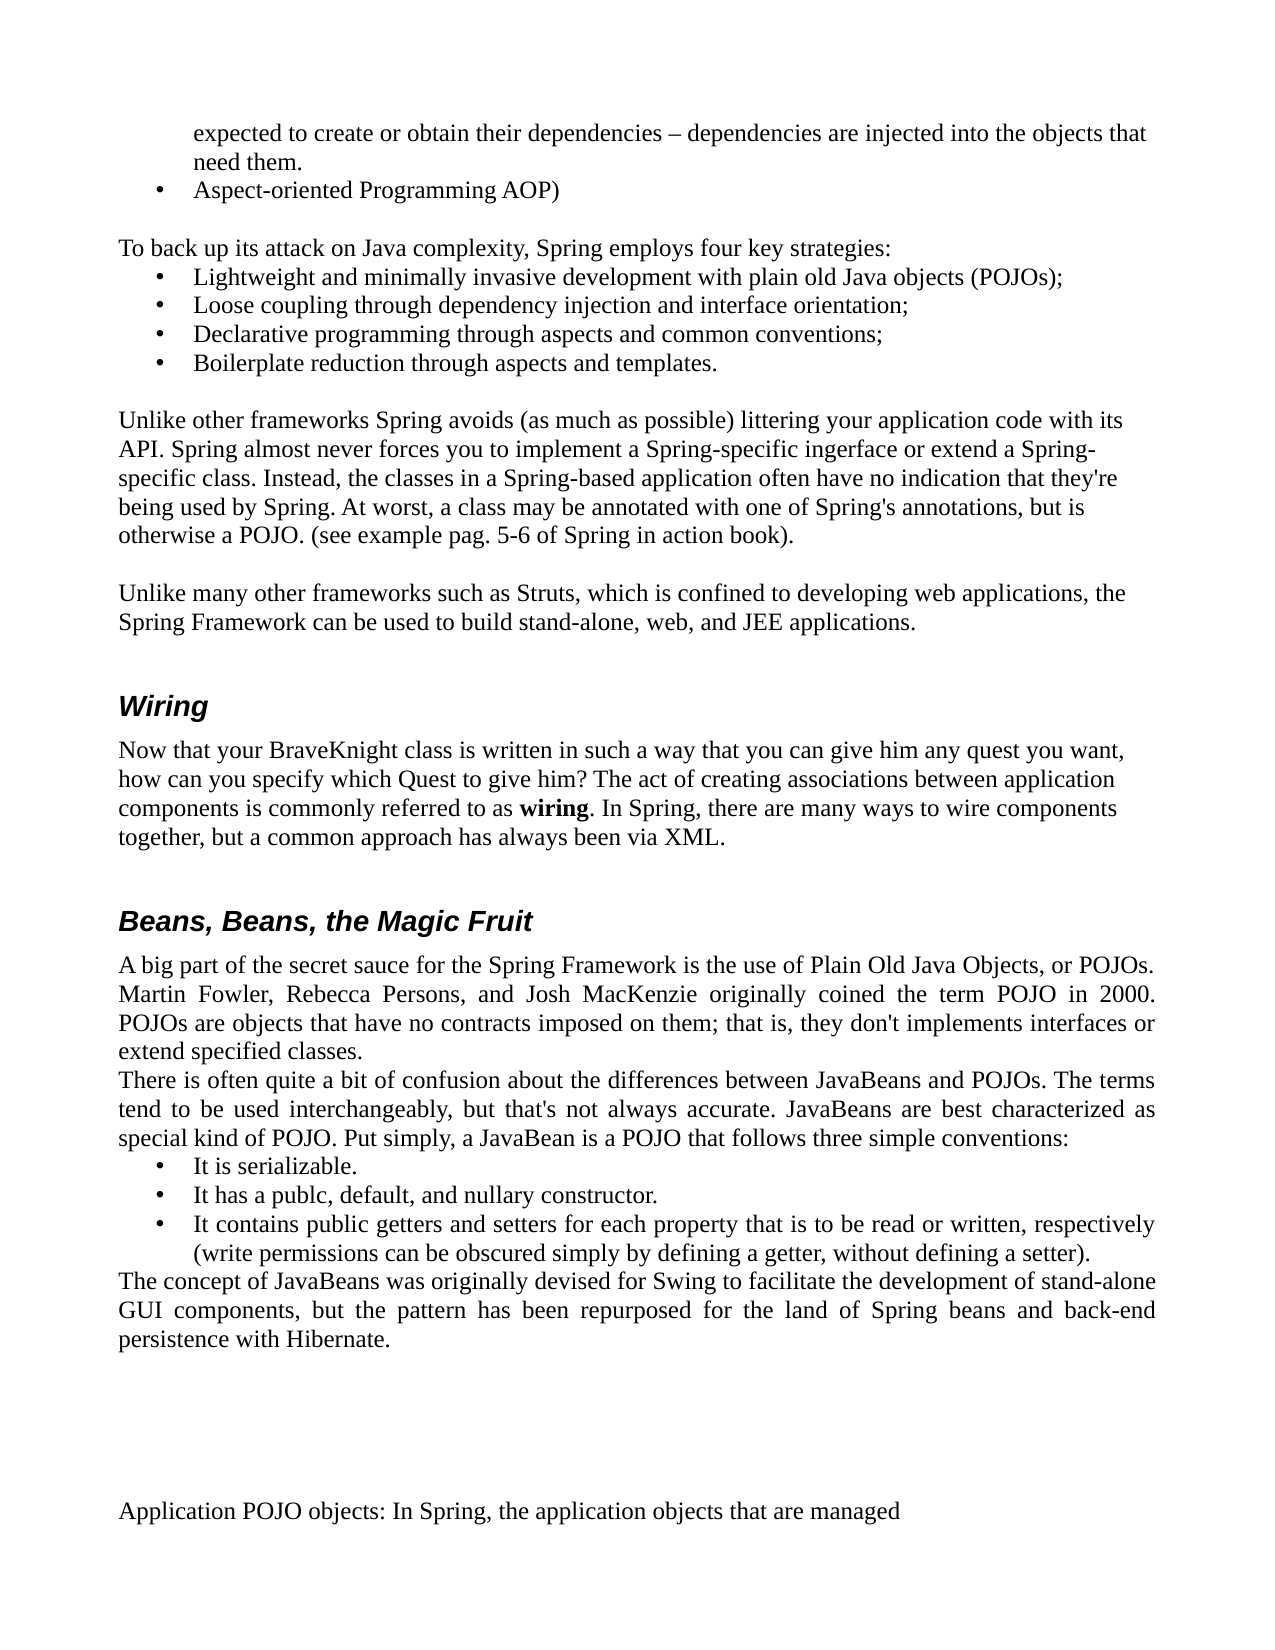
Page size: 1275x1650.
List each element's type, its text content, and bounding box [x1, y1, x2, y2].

text Application POJO objects: In Spring, the application objects that are managed [118, 1496, 1157, 1525]
list It has a publc, default, and nullary constructor. [156, 1180, 1157, 1209]
list It contains public getters and setters for each property that is to be read or written, respectively (write permissions can be obscured simply by defining a getter, without defining a setter). [156, 1209, 1157, 1266]
text Unlike other frameworks Spring avoids (as much as possible) littering your application code with its API. Spring almost never forces you to implement a Spring-specific ingerface or extend a Spring-specific class. Instead, the classes in a Spring-based application often have no indication that they're being used by Spring. At worst, a class may be annotated with one of Spring's annotations, but is otherwise a POJO. (see example pag. 5-6 of Spring in action book). [118, 406, 1157, 549]
text The concept of JavaBeans was originally devised for Swing to facilitate the development of stand-alone GUI components, but the pattern has been repurposed for the land of Spring beans and back-end persistence with Hibernate. [118, 1266, 1157, 1353]
list It is serializable. [156, 1151, 1157, 1180]
text Now that your BraveKnight class is written in such a way that you can give him any quest you want, how can you specify which Quest to give him? The act of creating associations between application components is commonly referred to as wiring. In Spring, there are many ways to wire components together, but a common approach has always been via XML. [118, 735, 1157, 850]
list Declarative programming through aspects and common conventions; [156, 319, 1157, 348]
list Aspect-oriented Programming AOP) [156, 176, 1157, 204]
list Loose coupling through dependency injection and interface orientation; [156, 291, 1157, 319]
text A big part of the secret sauce for the Spring Framework is the use of Plain Old Java Objects, or POJOs. Martin Fowler, Rebecca Persons, and Josh MacKenzie originally coined the term POJO in 2000. POJOs are objects that have no contracts imposed on them; that is, they don't implements interfaces or extend specified classes. [118, 950, 1157, 1065]
text Unlike many other frameworks such as Struts, which is confined to developing web applications, the Spring Framework can be used to build stand-alone, web, and JEE applications. [118, 578, 1157, 636]
subtitle Beans, Beans, the Magic Fruit [118, 904, 1157, 938]
list Boilerplate reduction through aspects and templates. [156, 348, 1157, 377]
subtitle Wiring [118, 689, 1157, 723]
text There is often quite a bit of confusion about the differences between JavaBeans and POJOs. The terms tend to be used interchangeably, but that's not always accurate. JavaBeans are best characterized as special kind of POJO. Put simply, a JavaBean is a POJO that follows three simple conventions: [118, 1065, 1157, 1151]
list expected to create or obtain their dependencies – dependencies are injected into the objects that need them. [156, 118, 1157, 176]
list Lightweight and minimally invasive development with plain old Java objects (POJOs); [156, 262, 1157, 291]
text To back up its attack on Java complexity, Spring employs four key strategies: [118, 233, 1157, 262]
